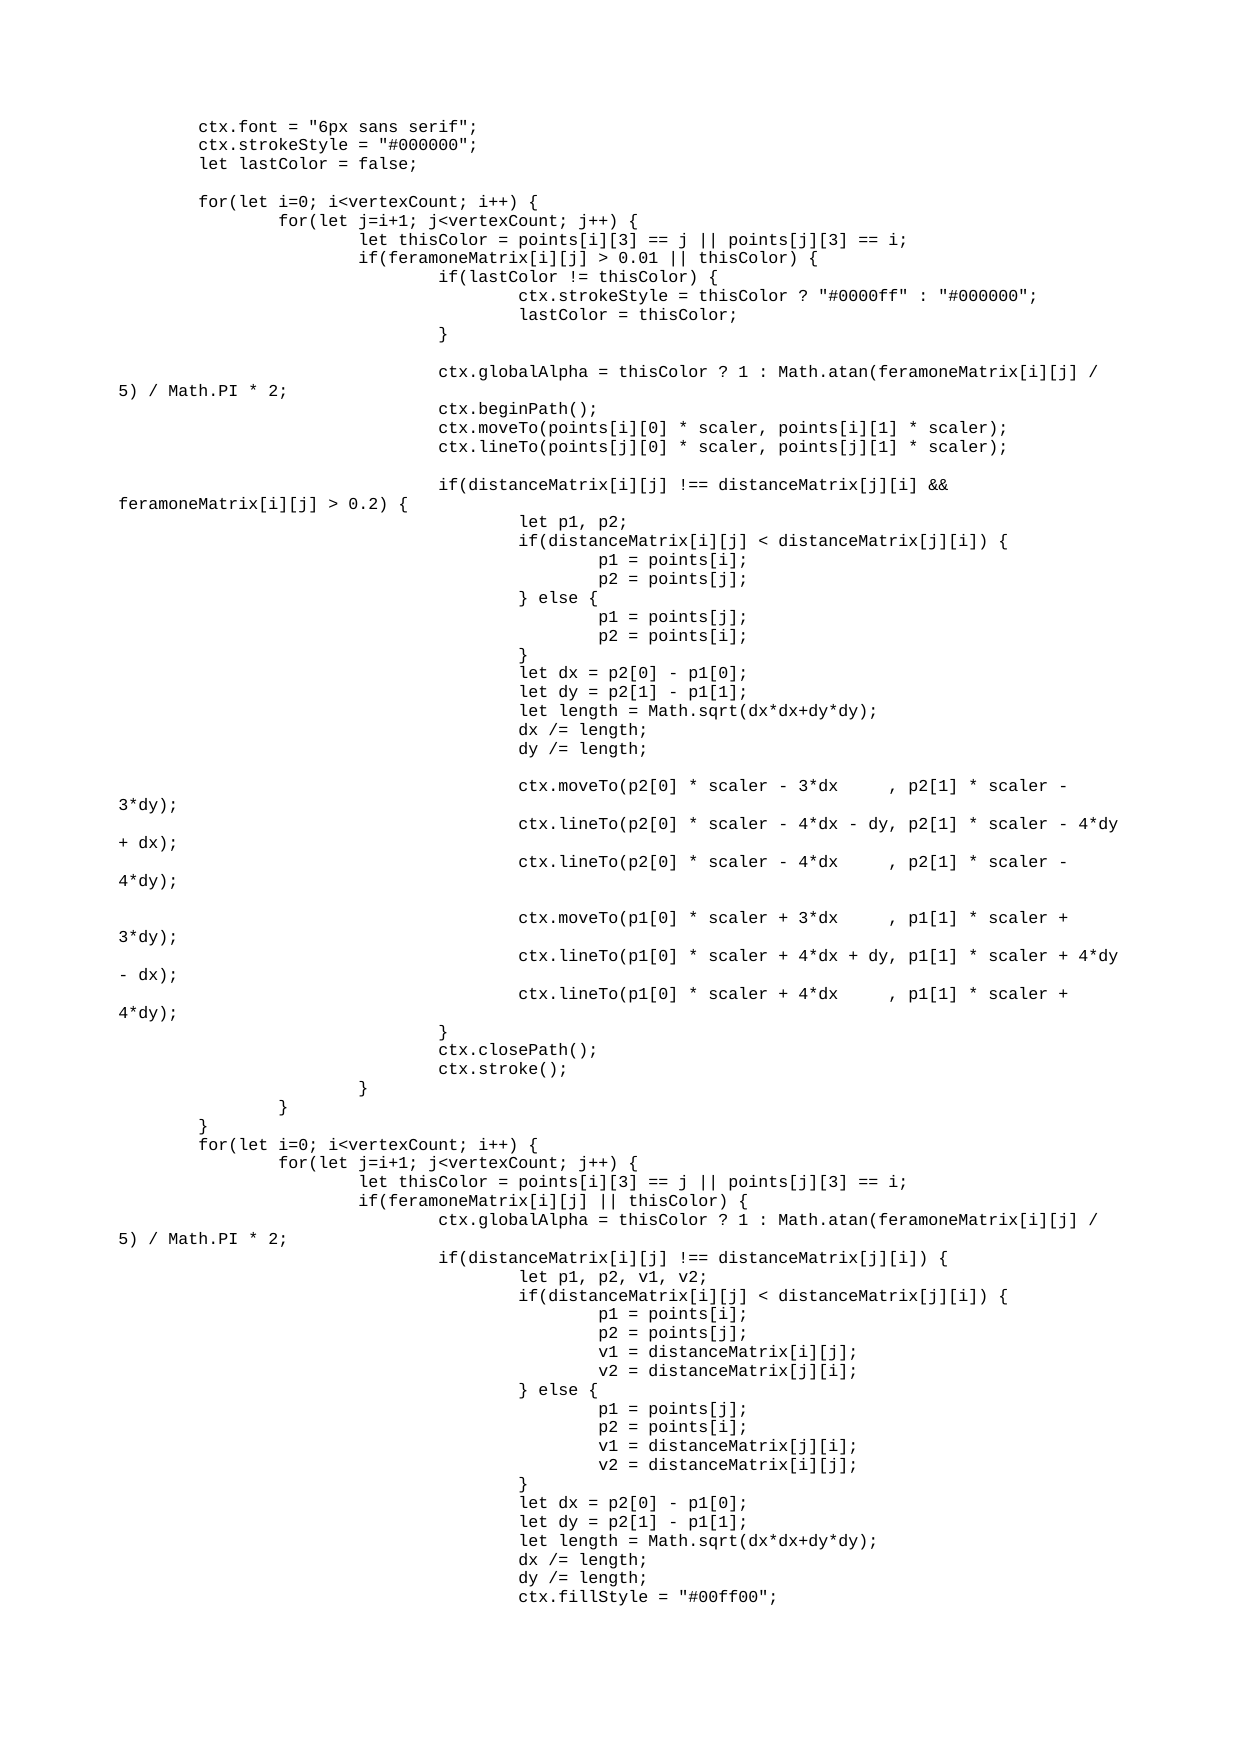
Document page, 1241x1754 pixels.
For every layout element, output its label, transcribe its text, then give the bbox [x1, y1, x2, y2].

text ctx.beginPath(); [118, 401, 1122, 420]
text ctx.font = "6px sans serif"; [118, 118, 1122, 137]
text ctx.lineTo(p2[0] * scaler - 4*dx , p2[1] * scaler - 4*dy); [118, 853, 1122, 891]
text let length = Math.sqrt(dx*dx+dy*dy); [118, 1532, 1122, 1551]
text if(distanceMatrix[i][j] !== distanceMatrix[j][i] && feramoneMatrix[i][j] > 0.2) { [118, 476, 1122, 514]
text p1 = points[j]; [118, 608, 1122, 627]
text ctx.moveTo(p2[0] * scaler - 3*dx , p2[1] * scaler - 3*dy); [118, 778, 1122, 816]
text v2 = distanceMatrix[i][j]; [118, 1457, 1122, 1476]
text for(let i=0; i<vertexCount; i++) { [118, 193, 1122, 212]
text let p1, p2, v1, v2; [118, 1268, 1122, 1287]
text } [118, 646, 1122, 665]
text ctx.closePath(); [118, 1042, 1122, 1061]
text } [118, 1080, 1122, 1098]
text let dx = p2[0] - p1[0]; [118, 1494, 1122, 1513]
text ctx.strokeStyle = thisColor ? "#0000ff" : "#000000"; [118, 288, 1122, 307]
text if(feramoneMatrix[i][j] || thisColor) { [118, 1193, 1122, 1212]
text dx /= length; [118, 721, 1122, 740]
text } [118, 1098, 1122, 1117]
text dy /= length; [118, 740, 1122, 759]
text } [118, 326, 1122, 344]
text p1 = points[i]; [118, 552, 1122, 571]
text ctx.lineTo(p2[0] * scaler - 4*dx - dy, p2[1] * scaler - 4*dy + dx); [118, 816, 1122, 853]
text p1 = points[i]; [118, 1306, 1122, 1325]
text let lastColor = false; [118, 156, 1122, 175]
text p2 = points[i]; [118, 1419, 1122, 1438]
text dx /= length; [118, 1551, 1122, 1570]
text let thisColor = points[i][3] == j || points[j][3] == i; [118, 1174, 1122, 1193]
text ctx.stroke(); [118, 1061, 1122, 1080]
text if(distanceMatrix[i][j] < distanceMatrix[j][i]) { [118, 1287, 1122, 1306]
text ctx.lineTo(p1[0] * scaler + 4*dx + dy, p1[1] * scaler + 4*dy - dx); [118, 948, 1122, 985]
text ctx.globalAlpha = thisColor ? 1 : Math.atan(feramoneMatrix[i][j] / 5) / Math.PI * 2; [118, 1212, 1122, 1249]
text v2 = distanceMatrix[j][i]; [118, 1362, 1122, 1381]
text } [118, 1023, 1122, 1042]
text lastColor = thisColor; [118, 307, 1122, 326]
text if(feramoneMatrix[i][j] > 0.01 || thisColor) { [118, 250, 1122, 269]
text let dy = p2[1] - p1[1]; [118, 1513, 1122, 1532]
text } [118, 1476, 1122, 1494]
text ctx.lineTo(p1[0] * scaler + 4*dx , p1[1] * scaler + 4*dy); [118, 985, 1122, 1023]
text for(let j=i+1; j<vertexCount; j++) { [118, 1155, 1122, 1174]
text let dx = p2[0] - p1[0]; [118, 665, 1122, 684]
text let thisColor = points[i][3] == j || points[j][3] == i; [118, 231, 1122, 250]
text ctx.strokeStyle = "#000000"; [118, 137, 1122, 156]
text ctx.moveTo(p1[0] * scaler + 3*dx , p1[1] * scaler + 3*dy); [118, 910, 1122, 948]
text let p1, p2; [118, 514, 1122, 533]
text ctx.fillStyle = "#00ff00"; [118, 1589, 1122, 1608]
text p2 = points[j]; [118, 571, 1122, 589]
text v1 = distanceMatrix[j][i]; [118, 1438, 1122, 1457]
text } else { [118, 1381, 1122, 1400]
text if(lastColor != thisColor) { [118, 269, 1122, 288]
text p2 = points[i]; [118, 627, 1122, 646]
text ctx.globalAlpha = thisColor ? 1 : Math.atan(feramoneMatrix[i][j] / 5) / Math.PI * 2; [118, 363, 1122, 401]
text ctx.lineTo(points[j][0] * scaler, points[j][1] * scaler); [118, 439, 1122, 457]
text let length = Math.sqrt(dx*dx+dy*dy); [118, 703, 1122, 721]
text for(let j=i+1; j<vertexCount; j++) { [118, 212, 1122, 231]
text dy /= length; [118, 1570, 1122, 1589]
text let dy = p2[1] - p1[1]; [118, 684, 1122, 703]
text if(distanceMatrix[i][j] < distanceMatrix[j][i]) { [118, 533, 1122, 552]
text if(distanceMatrix[i][j] !== distanceMatrix[j][i]) { [118, 1249, 1122, 1268]
text v1 = distanceMatrix[i][j]; [118, 1344, 1122, 1362]
text } [118, 1117, 1122, 1136]
text } else { [118, 589, 1122, 608]
text p2 = points[j]; [118, 1325, 1122, 1344]
text ctx.moveTo(points[i][0] * scaler, points[i][1] * scaler); [118, 420, 1122, 439]
text p1 = points[j]; [118, 1400, 1122, 1419]
text for(let i=0; i<vertexCount; i++) { [118, 1136, 1122, 1155]
